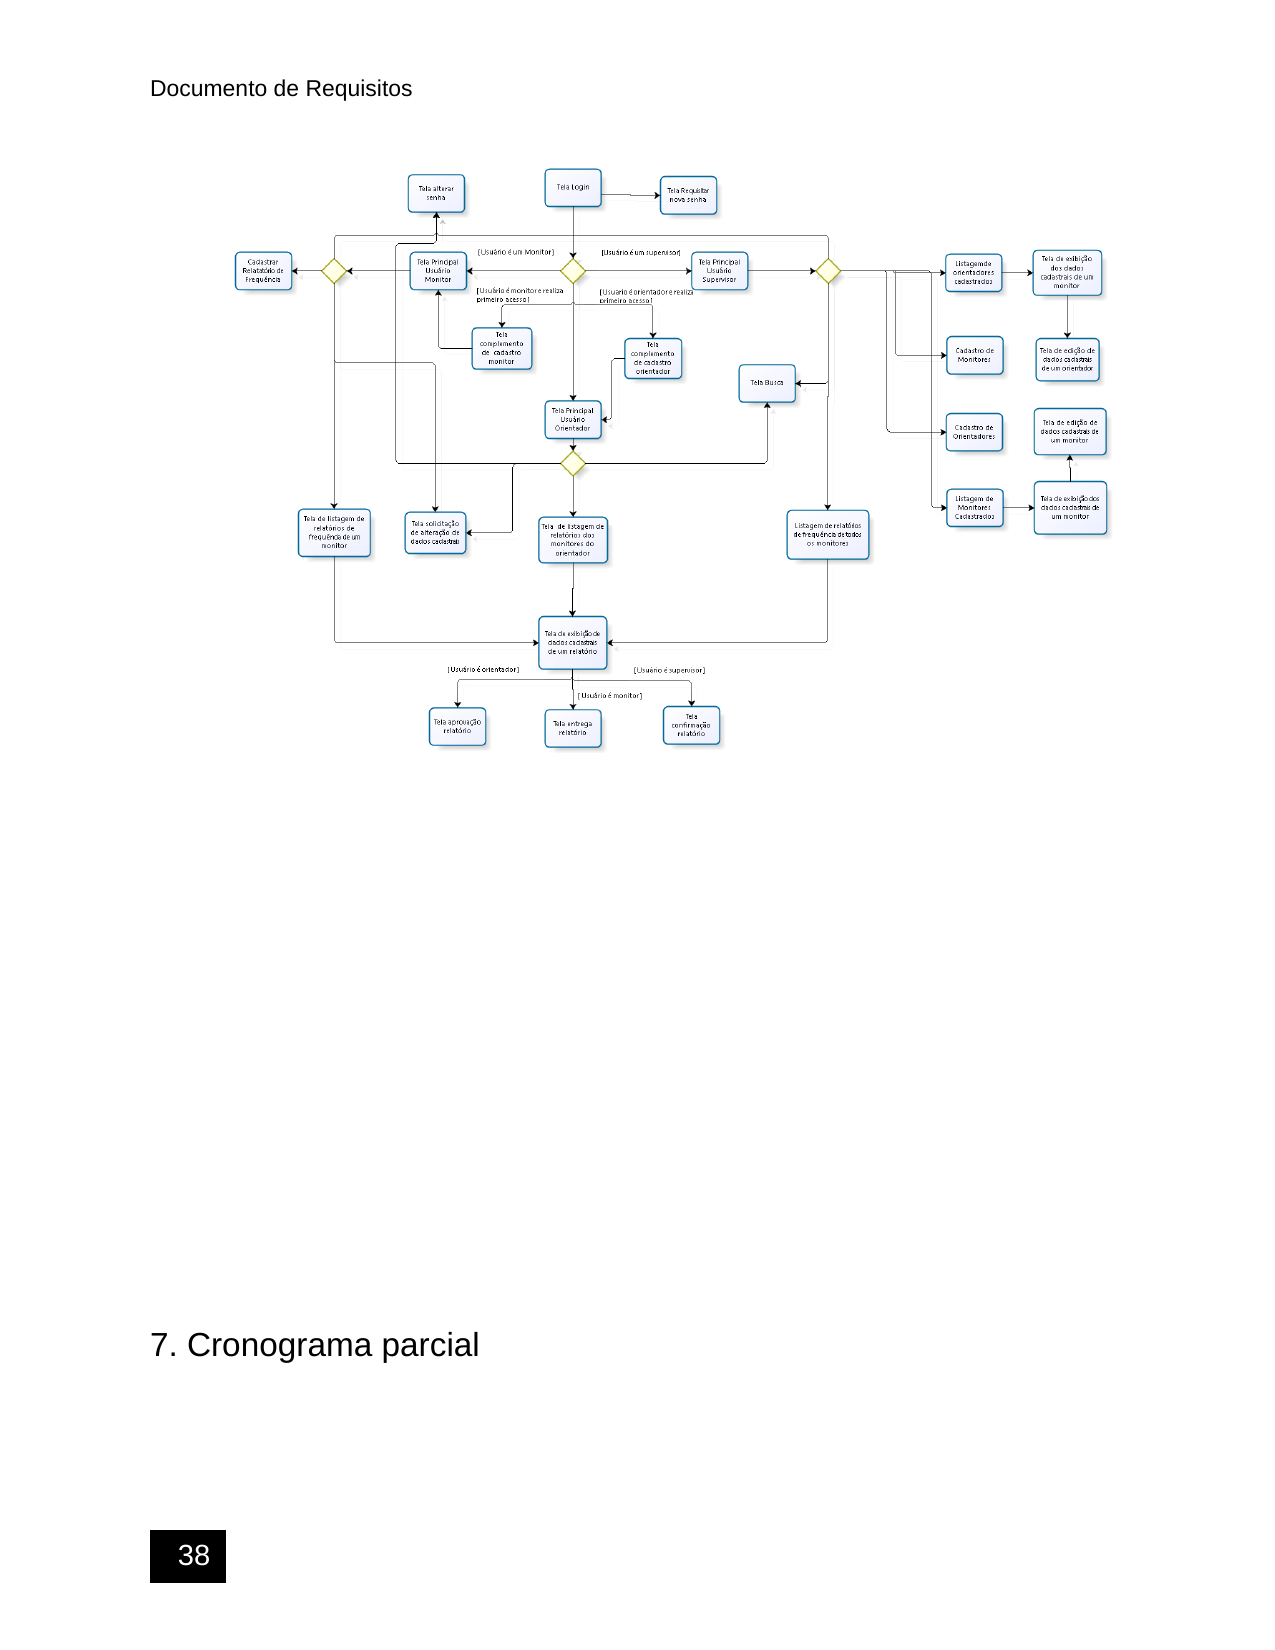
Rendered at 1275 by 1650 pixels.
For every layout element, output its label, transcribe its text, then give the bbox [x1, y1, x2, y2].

subtitle 7. Cronograma parcial [150, 1325, 1125, 1364]
picture [150, 150, 1125, 796]
